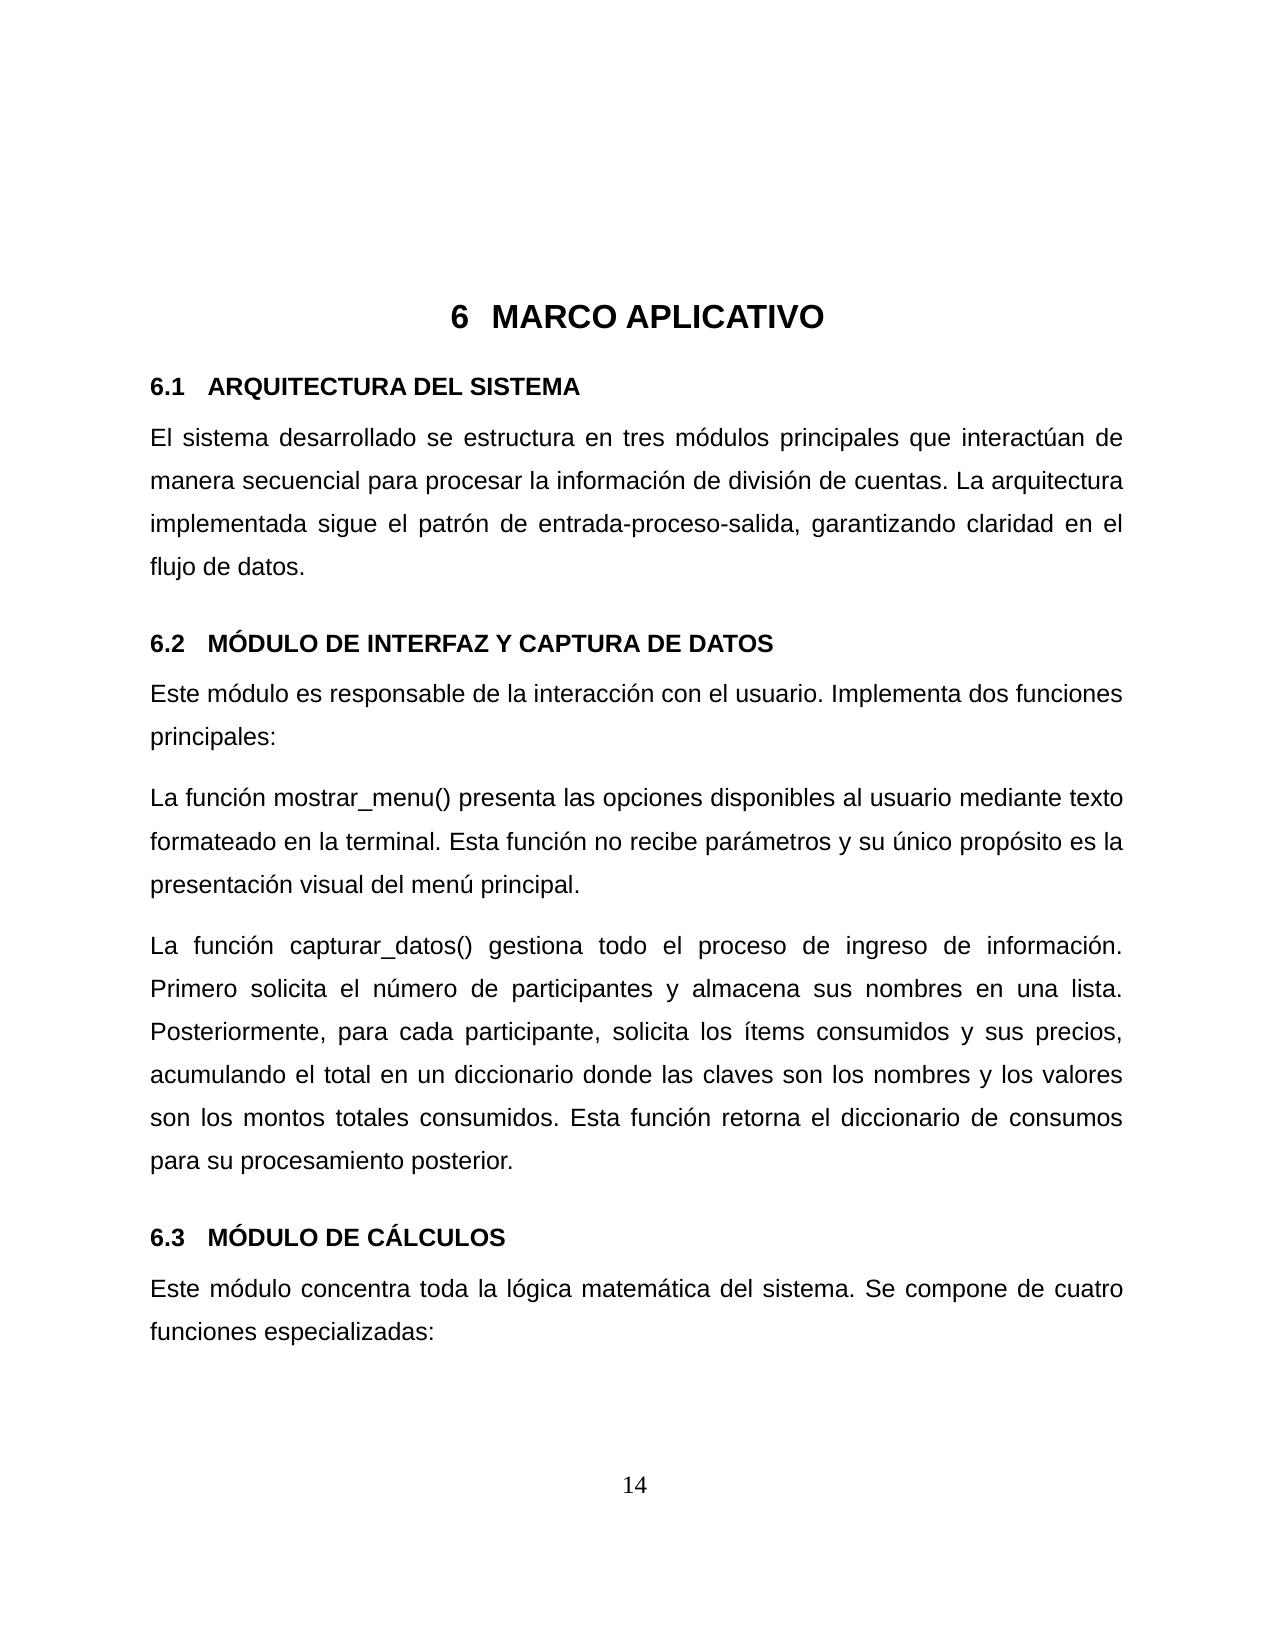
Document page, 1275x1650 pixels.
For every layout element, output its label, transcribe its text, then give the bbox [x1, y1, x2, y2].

subtitle ARQUITECTURA DEL SISTEMA [150, 372, 1125, 401]
text Este módulo es responsable de la interacción con el usuario. Implementa dos funciones principales: [150, 679, 1125, 751]
text El sistema desarrollado se estructura en tres módulos principales que interactúan de manera secuencial para procesar la información de división de cuentas. La arquitectura implementada sigue el patrón de entrada-proceso-salida, garantizando claridad en el flujo de datos. [150, 423, 1125, 581]
text Este módulo concentra toda la lógica matemática del sistema. Se compone de cuatro funciones especializadas: [150, 1274, 1125, 1346]
subtitle MÓDULO DE INTERFAZ Y CAPTURA DE DATOS [150, 629, 1125, 658]
text La función capturar_datos() gestiona todo el proceso de ingreso de información. Primero solicita el número de participantes y almacena sus nombres en una lista. Posteriormente, para cada participante, solicita los ítems consumidos y sus precios, acumulando el total en un diccionario donde las claves son los nombres y los valores son los montos totales consumidos. Esta función retorna el diccionario de consumos para su procesamiento posterior. [150, 931, 1125, 1175]
subtitle MARCO APLICATIVO [150, 297, 1125, 335]
text La función mostrar_menu() presenta las opciones disponibles al usuario mediante texto formateado en la terminal. Esta función no recibe parámetros y su único propósito es la presentación visual del menú principal. [150, 783, 1125, 898]
subtitle MÓDULO DE CÁLCULOS [150, 1223, 1125, 1252]
